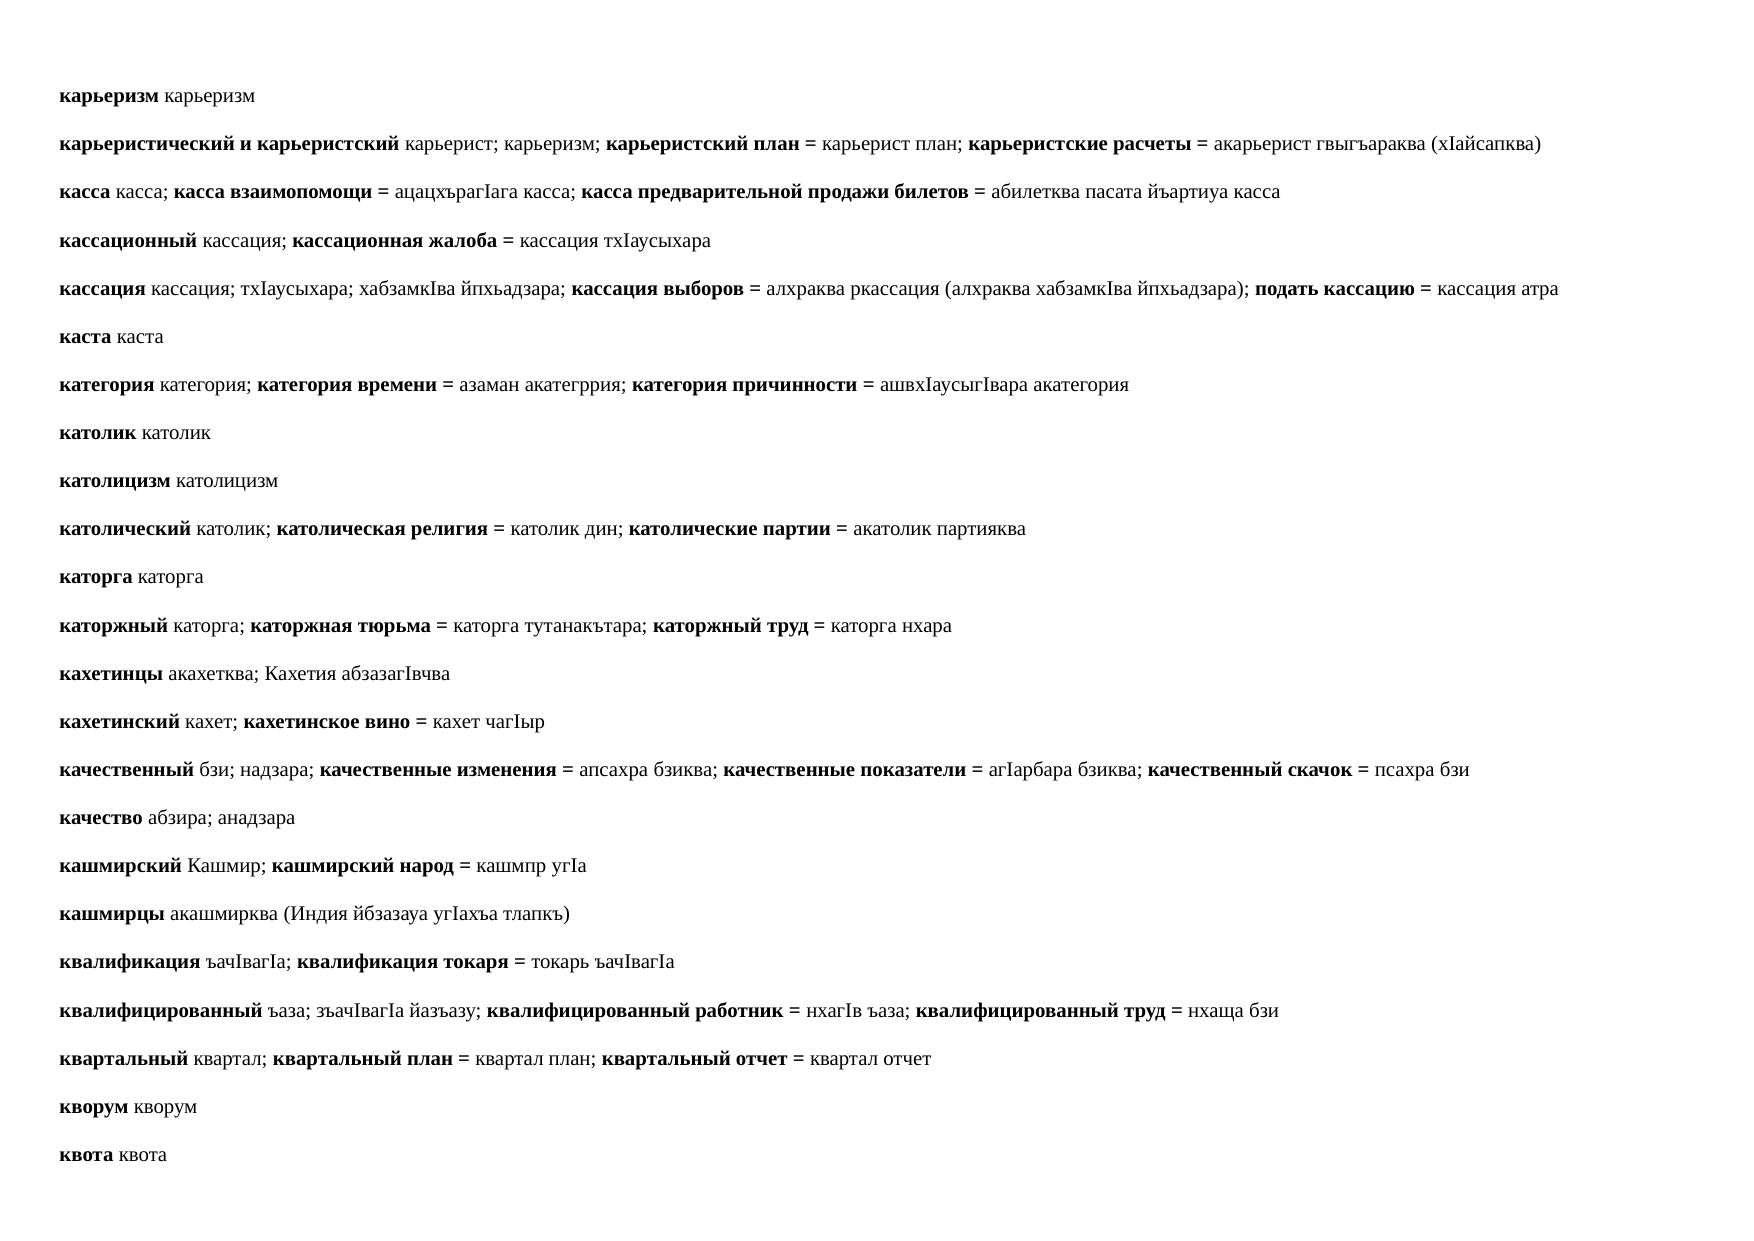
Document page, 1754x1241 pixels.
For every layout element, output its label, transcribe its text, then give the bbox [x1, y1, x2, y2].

text категория категория; категория времени = азаман акатегррия; категория причинности = ашвхIаусыгIвара акатегория [59, 372, 1695, 396]
text кахетинский кахет; кахетинское вино = кахет чагIыр [59, 709, 1695, 733]
text карьеризм карьеризм [59, 83, 1695, 107]
text кворум кворум [59, 1094, 1695, 1118]
text каторжный каторга; каторжная тюрьма = каторга тутанакътара; каторжный труд = каторга нхара [59, 612, 1695, 637]
text касса касса; касса взаимопомощи = ацацхърагIага касса; касса предварительной продажи билетов = абилетква пасата йъартиуа касса [59, 179, 1695, 203]
text качество абзира; анадзара [59, 805, 1695, 829]
text кашмирский Кашмир; кашмирский народ = кашмпр угIа [59, 853, 1695, 877]
text кассация кассация; тхIаусыхара; хабзамкIва йпхьадзара; кассация выборов = алхраква ркассация (алхраква хабзамкIва йпхьадзара); подать кассацию = кассация атра [59, 276, 1695, 300]
text кашмирцы акашмирква (Индия йбзазауа угIахъа тлапкъ) [59, 901, 1695, 925]
text каста каста [59, 324, 1695, 348]
text кассационный кассация; кассационная жалоба = кассация тхIаусыхара [59, 227, 1695, 252]
text каторга каторга [59, 564, 1695, 588]
text католический католик; католическая религия = католик дин; католические партии = акатолик партияква [59, 516, 1695, 540]
text квартальный квартал; квартальный план = квартал план; квартальный отчет = квартал отчет [59, 1046, 1695, 1070]
text квалификация ъачIвагIа; квалификация токаря = токарь ъачIвагIа [59, 949, 1695, 973]
text качественный бзи; надзара; качественные изменения = апсахра бзиква; качественные показатели = агIарбара бзиква; качественный скачок = псахра бзи [59, 757, 1695, 781]
text карьеристический и карьеристский карьерист; карьеризм; карьеристский план = карьерист план; карьеристские расчеты = акарьерист гвыгъараква (хIайсапква) [59, 131, 1695, 155]
text католик католик [59, 420, 1695, 444]
text католицизм католицизм [59, 468, 1695, 492]
text кахетинцы акахетква; Кахетия абзазагIвчва [59, 661, 1695, 685]
text квота квота [59, 1142, 1695, 1166]
text квалифицированный ъаза; зъачIвагIа йазъазу; квалифицированный работник = нхагIв ъаза; квалифицированный труд = нхаща бзи [59, 997, 1695, 1022]
